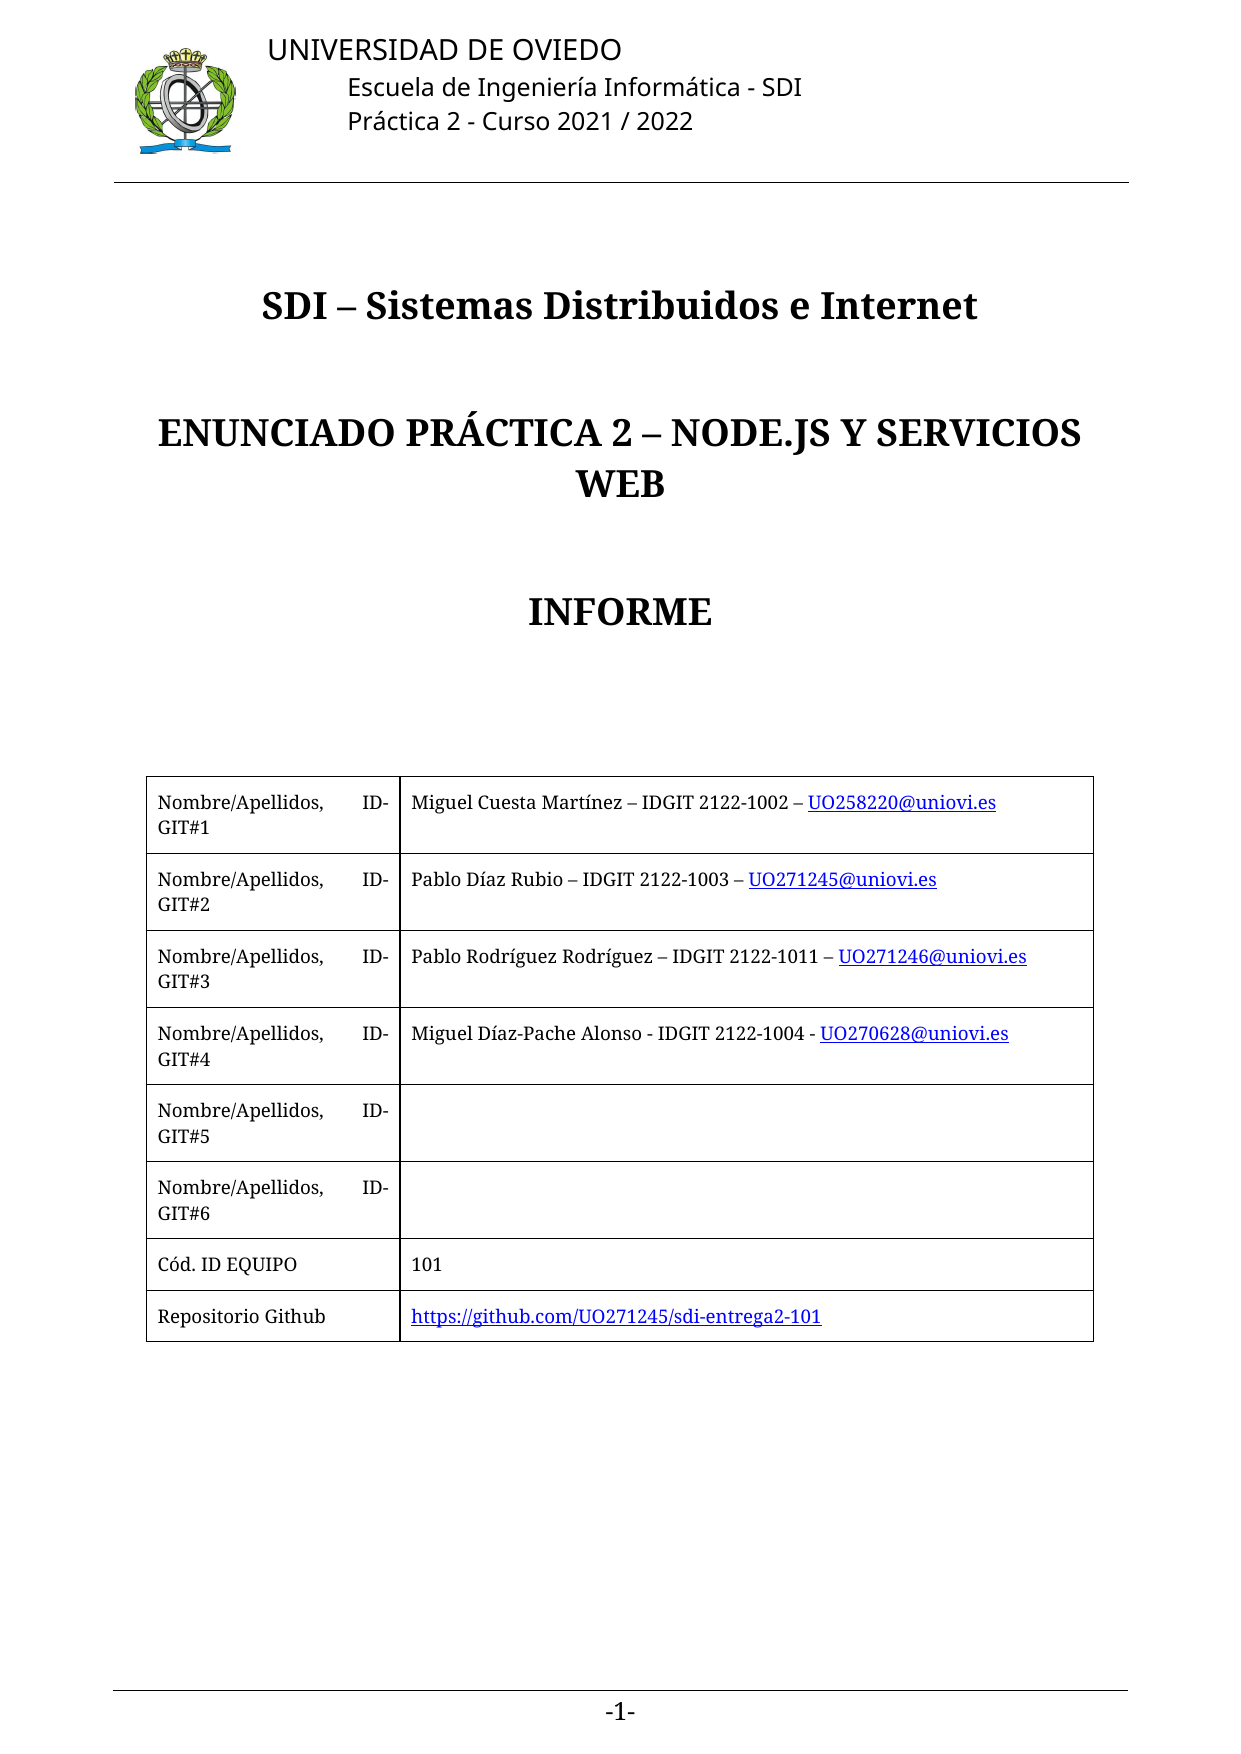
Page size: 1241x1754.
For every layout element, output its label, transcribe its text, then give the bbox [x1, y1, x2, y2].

table_cell Pablo Díaz Rubio – IDGIT 2122-1003 – UO271245@uniovi.es [401, 854, 1093, 930]
table_cell https://github.com/UO271245/sdi-entrega2-101 [401, 1291, 1093, 1341]
picture [125, 42, 238, 157]
table_cell Nombre/Apellidos, ID-GIT#5 [147, 1085, 399, 1161]
text SDI – Sistemas Distribuidos e Internet [112, 280, 1128, 331]
table_cell Nombre/Apellidos, ID-GIT#6 [147, 1162, 399, 1238]
table_cell Repositorio Github [147, 1291, 399, 1341]
table_cell Miguel Díaz-Pache Alonso - IDGIT 2122-1004 - UO270628@uniovi.es [401, 1008, 1093, 1084]
table_header Nombre/Apellidos, ID-GIT#1 [147, 777, 399, 853]
table_cell 101 [401, 1239, 1093, 1289]
table_cell Nombre/Apellidos, ID-GIT#4 [147, 1008, 399, 1084]
table_cell Nombre/Apellidos, ID-GIT#2 [147, 854, 399, 930]
text ENUNCIADO PRÁCTICA 2 – NODE.JS Y SERVICIOS WEB [112, 407, 1128, 509]
table_cell [401, 1085, 1093, 1161]
text INFORME [112, 585, 1128, 636]
table_cell [401, 1162, 1093, 1238]
table_cell Cód. ID EQUIPO [147, 1239, 399, 1289]
table_cell Pablo Rodríguez Rodríguez – IDGIT 2122-1011 – UO271246@uniovi.es [401, 931, 1093, 1007]
table_cell Nombre/Apellidos, ID-GIT#3 [147, 931, 399, 1007]
table_header Miguel Cuesta Martínez – IDGIT 2122-1002 – UO258220@uniovi.es [401, 777, 1093, 853]
